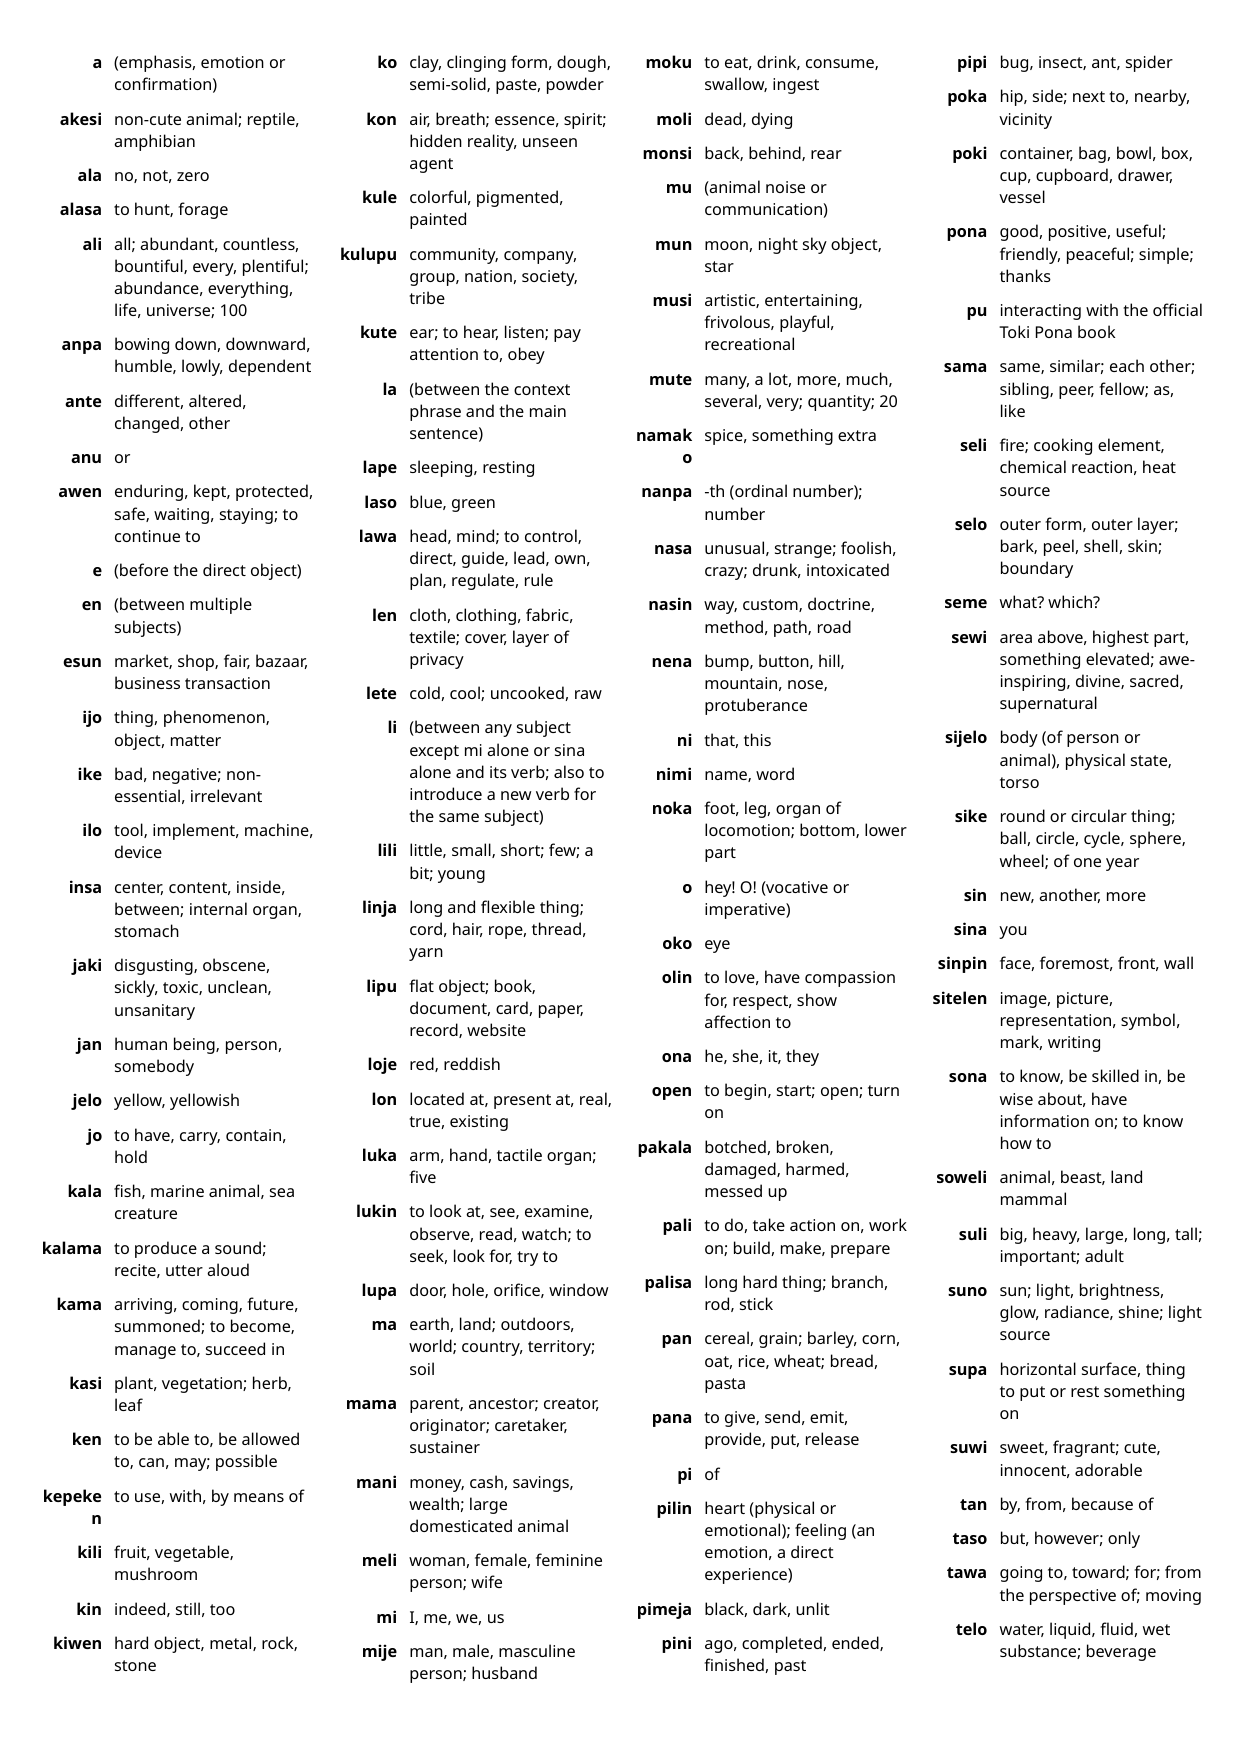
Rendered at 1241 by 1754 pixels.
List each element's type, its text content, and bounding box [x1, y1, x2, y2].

table_cell sin [919, 878, 993, 912]
table_cell noka [624, 791, 698, 870]
table_cell spice, something extra [698, 418, 914, 474]
table_cell flat object; book, document, card, paper, record, website [403, 969, 619, 1047]
table_cell kasi [33, 1366, 108, 1422]
table_cell esun [33, 644, 108, 700]
table_cell kama [33, 1287, 108, 1366]
table_cell black, dark, unlit [698, 1592, 914, 1626]
table_cell to love, have compassion for, respect, show affection to [698, 960, 914, 1039]
table_cell face, foremost, front, wall [993, 946, 1209, 981]
table_cell ilo [33, 813, 108, 870]
table_cell namako [624, 418, 698, 474]
table_cell pona [919, 214, 993, 293]
table_cell kulupu [329, 237, 403, 315]
table_cell awen [33, 475, 108, 553]
table_cell (between any subject except mi alone or sina alone and its verb; also to introduce a new verb for the same subject) [403, 710, 619, 833]
table_cell pan [624, 1321, 698, 1400]
table_cell bad, negative; non-essential, irrelevant [108, 757, 324, 813]
table_cell mu [624, 170, 698, 226]
table_cell woman, female, feminine person; wife [403, 1543, 619, 1600]
table_cell body (of person or animal), physical state, torso [993, 721, 1209, 799]
table_cell li [329, 710, 403, 833]
table_cell len [329, 598, 403, 676]
table_cell mi [329, 1600, 403, 1634]
table_cell e [33, 553, 108, 587]
table_cell sweet, fragrant; cute, innocent, adorable [993, 1430, 1209, 1487]
table_cell musi [624, 283, 698, 362]
table_cell suno [919, 1273, 993, 1352]
table_cell outer form, outer layer; bark, peel, shell, skin; boundary [993, 507, 1209, 585]
table_cell sinpin [919, 946, 993, 981]
table_cell jan [33, 1027, 108, 1083]
table_cell nimi [624, 757, 698, 791]
table_cell lete [329, 676, 403, 710]
table_cell tawa [919, 1555, 993, 1612]
table_cell botched, broken, damaged, harmed, messed up [698, 1130, 914, 1208]
table_cell kalama [33, 1231, 108, 1287]
table_cell suli [919, 1217, 993, 1273]
table_cell ante [33, 384, 108, 440]
table_cell clay, clinging form, dough, semi-solid, paste, powder [403, 45, 619, 101]
table_cell sina [919, 912, 993, 946]
table_cell hard object, metal, rock, stone [108, 1626, 324, 1682]
table_cell linja [329, 890, 403, 968]
table_cell hey! O! (vocative or imperative) [698, 870, 914, 926]
table_cell fire; cooking element, chemical reaction, heat source [993, 428, 1209, 507]
table_cell artistic, entertaining, frivolous, playful, recreational [698, 283, 914, 362]
table_cell you [993, 912, 1209, 946]
table_cell pi [624, 1456, 698, 1491]
table_cell sun; light, brightness, glow, radiance, shine; light source [993, 1273, 1209, 1352]
table_cell soweli [919, 1160, 993, 1217]
table_cell sona [919, 1059, 993, 1160]
table_cell cereal, grain; barley, corn, oat, rice, wheat; bread, pasta [698, 1321, 914, 1400]
table_cell center, content, inside, between; internal organ, stomach [108, 870, 324, 948]
table_cell long hard thing; branch, rod, stick [698, 1265, 914, 1321]
table_cell foot, leg, organ of locomotion; bottom, lower part [698, 791, 914, 870]
table_cell loje [329, 1047, 403, 1081]
table_cell to begin, start; open; turn on [698, 1073, 914, 1130]
table_cell arriving, coming, future, summoned; to become, manage to, succeed in [108, 1287, 324, 1366]
table_cell (between the context phrase and the main sentence) [403, 372, 619, 450]
table_cell round or circular thing; ball, circle, cycle, sphere, wheel; of one year [993, 799, 1209, 878]
table_cell kepeken [33, 1479, 108, 1535]
table_cell lukin [329, 1194, 403, 1273]
table_cell nasin [624, 588, 698, 644]
table_cell insa [33, 870, 108, 948]
table_header a [33, 45, 108, 101]
table_cell pali [624, 1209, 698, 1265]
table_cell ali [33, 226, 108, 327]
table_cell pu [919, 293, 993, 349]
table_cell container, bag, bowl, box, cup, cupboard, drawer, vessel [993, 136, 1209, 214]
table_cell dead, dying [698, 101, 914, 136]
table_cell human being, person, somebody [108, 1027, 324, 1083]
table_cell selo [919, 507, 993, 585]
table_cell (between multiple subjects) [108, 588, 324, 644]
table_cell lili [329, 834, 403, 890]
table_cell new, another, more [993, 878, 1209, 912]
table_cell pilin [624, 1491, 698, 1592]
table_cell red, reddish [403, 1047, 619, 1081]
table_cell name, word [698, 757, 914, 791]
table_cell nasa [624, 531, 698, 587]
table_cell mani [329, 1465, 403, 1543]
table_cell kiwen [33, 1626, 108, 1682]
table_cell sleeping, resting [403, 450, 619, 484]
table_cell cloth, clothing, fabric, textile; cover, layer of privacy [403, 598, 619, 676]
table_cell to hunt, forage [108, 192, 324, 226]
table_cell back, behind, rear [698, 136, 914, 170]
table_cell tan [919, 1487, 993, 1521]
table_cell to eat, drink, consume, swallow, ingest [698, 45, 914, 101]
table_cell ear; to hear, listen; pay attention to, obey [403, 315, 619, 372]
table_cell moku [624, 45, 698, 101]
table_cell mun [624, 226, 698, 283]
table_cell all; abundant, countless, bountiful, every, plentiful; abundance, everything, life, universe; 100 [108, 226, 324, 327]
table_cell pini [624, 1626, 698, 1682]
table_cell cold, cool; uncooked, raw [403, 676, 619, 710]
table_cell pakala [624, 1130, 698, 1208]
table_cell ni [624, 723, 698, 757]
table_cell lupa [329, 1273, 403, 1307]
table_cell market, shop, fair, bazaar, business transaction [108, 644, 324, 700]
table_cell nena [624, 644, 698, 722]
table_cell jo [33, 1118, 108, 1174]
table_cell mute [624, 362, 698, 418]
table_cell monsi [624, 136, 698, 170]
table_cell ijo [33, 700, 108, 757]
table_cell anu [33, 440, 108, 474]
table_cell bug, insect, ant, spider [993, 45, 1209, 79]
table_cell door, hole, orifice, window [403, 1273, 619, 1307]
table_cell arm, hand, tactile organ; five [403, 1138, 619, 1194]
table_cell way, custom, doctrine, method, path, road [698, 588, 914, 644]
table_cell lipu [329, 969, 403, 1047]
table_cell man, male, masculine person; husband [403, 1634, 619, 1690]
table_cell head, mind; to control, direct, guide, lead, own, plan, regulate, rule [403, 519, 619, 597]
table_header (emphasis, emotion or confirmation) [108, 45, 324, 101]
table_cell many, a lot, more, much, several, very; quantity; 20 [698, 362, 914, 418]
table_cell earth, land; outdoors, world; country, territory; soil [403, 1307, 619, 1386]
table_cell moon, night sky object, star [698, 226, 914, 283]
table_cell pana [624, 1400, 698, 1456]
table_cell supa [919, 1352, 993, 1430]
table_cell money, cash, savings, wealth; large domesticated animal [403, 1465, 619, 1543]
table_cell meli [329, 1543, 403, 1600]
table_cell sijelo [919, 721, 993, 799]
table_cell indeed, still, too [108, 1592, 324, 1626]
table_cell to be able to, be allowed to, can, may; possible [108, 1422, 324, 1479]
table_cell to produce a sound; recite, utter aloud [108, 1231, 324, 1287]
table_cell (before the direct object) [108, 553, 324, 587]
table_cell fruit, vegetable, mushroom [108, 1535, 324, 1592]
table_cell to use, with, by means of [108, 1479, 324, 1535]
table_cell plant, vegetation; herb, leaf [108, 1366, 324, 1422]
table_cell enduring, kept, protected, safe, waiting, staying; to continue to [108, 475, 324, 553]
table_cell suwi [919, 1430, 993, 1487]
table_cell to do, take action on, work on; build, make, prepare [698, 1209, 914, 1265]
table_cell non-cute animal; reptile, amphibian [108, 101, 324, 158]
table_cell yellow, yellowish [108, 1084, 324, 1118]
table_cell lape [329, 450, 403, 484]
table_cell of [698, 1456, 914, 1491]
table_cell thing, phenomenon, object, matter [108, 700, 324, 757]
table_cell eye [698, 926, 914, 960]
table_cell to know, be skilled in, be wise about, have information on; to know how to [993, 1059, 1209, 1160]
table_cell kute [329, 315, 403, 372]
table_cell water, liquid, fluid, wet substance; beverage [993, 1612, 1209, 1668]
table_cell community, company, group, nation, society, tribe [403, 237, 619, 315]
table_cell seme [919, 585, 993, 620]
table_cell sama [919, 350, 993, 428]
table_cell different, altered, changed, other [108, 384, 324, 440]
table_cell (animal noise or communication) [698, 170, 914, 226]
table_cell no, not, zero [108, 158, 324, 192]
table_cell tool, implement, machine, device [108, 813, 324, 870]
table_cell that, this [698, 723, 914, 757]
table_cell en [33, 588, 108, 644]
table_cell but, however; only [993, 1521, 1209, 1555]
table_cell by, from, because of [993, 1487, 1209, 1521]
table_cell big, heavy, large, long, tall; important; adult [993, 1217, 1209, 1273]
table_cell to have, carry, contain, hold [108, 1118, 324, 1174]
table_cell taso [919, 1521, 993, 1555]
table_cell lawa [329, 519, 403, 597]
table_cell same, similar; each other; sibling, peer, fellow; as, like [993, 350, 1209, 428]
table_cell anpa [33, 327, 108, 384]
table_cell pipi [919, 45, 993, 79]
table_cell ago, completed, ended, finished, past [698, 1626, 914, 1682]
table_cell oko [624, 926, 698, 960]
table_cell o [624, 870, 698, 926]
table_cell poki [919, 136, 993, 214]
table_cell lon [329, 1081, 403, 1138]
table_cell akesi [33, 101, 108, 158]
table_cell mama [329, 1386, 403, 1464]
table_cell kili [33, 1535, 108, 1592]
table_cell bump, button, hill, mountain, nose, protuberance [698, 644, 914, 722]
table_cell olin [624, 960, 698, 1039]
table_cell telo [919, 1612, 993, 1668]
table_cell bowing down, downward, humble, lowly, dependent [108, 327, 324, 384]
table_cell disgusting, obscene, sickly, toxic, unclean, unsanitary [108, 948, 324, 1027]
table_cell hip, side; next to, nearby, vicinity [993, 79, 1209, 136]
table_cell open [624, 1073, 698, 1130]
table_cell to give, send, emit, provide, put, release [698, 1400, 914, 1456]
table_cell laso [329, 485, 403, 519]
table_cell luka [329, 1138, 403, 1194]
table_cell blue, green [403, 485, 619, 519]
table_cell poka [919, 79, 993, 136]
table_cell interacting with the official Toki Pona book [993, 293, 1209, 349]
table_cell palisa [624, 1265, 698, 1321]
table_cell heart (physical or emotional); feeling (an emotion, a direct experience) [698, 1491, 914, 1592]
table_cell little, small, short; few; a bit; young [403, 834, 619, 890]
table_cell image, picture, representation, symbol, mark, writing [993, 981, 1209, 1059]
table_cell he, she, it, they [698, 1039, 914, 1073]
table_cell kin [33, 1592, 108, 1626]
table_cell area above, highest part, something elevated; awe-inspiring, divine, sacred, supernatural [993, 620, 1209, 721]
table_cell air, breath; essence, spirit; hidden reality, unseen agent [403, 101, 619, 180]
table_cell sike [919, 799, 993, 878]
table_cell long and flexible thing; cord, hair, rope, thread, yarn [403, 890, 619, 968]
table_cell ko [329, 45, 403, 101]
table_cell ala [33, 158, 108, 192]
table_cell moli [624, 101, 698, 136]
table_cell going to, toward; for; from the perspective of; moving [993, 1555, 1209, 1612]
table_cell ona [624, 1039, 698, 1073]
table_cell horizontal surface, thing to put or rest something on [993, 1352, 1209, 1430]
table_cell -th (ordinal number); number [698, 475, 914, 531]
table_cell unusual, strange; foolish, crazy; drunk, intoxicated [698, 531, 914, 587]
table_cell animal, beast, land mammal [993, 1160, 1209, 1217]
table_cell pimeja [624, 1592, 698, 1626]
table_cell colorful, pigmented, painted [403, 180, 619, 237]
table_cell good, positive, useful; friendly, peaceful; simple; thanks [993, 214, 1209, 293]
table_cell what? which? [993, 585, 1209, 620]
table_cell I, me, we, us [403, 1600, 619, 1634]
table_cell la [329, 372, 403, 450]
table_cell fish, marine animal, sea creature [108, 1174, 324, 1231]
table_cell kala [33, 1174, 108, 1231]
table_cell jelo [33, 1084, 108, 1118]
table_cell or [108, 440, 324, 474]
table_cell to look at, see, examine, observe, read, watch; to seek, look for, try to [403, 1194, 619, 1273]
table_cell mije [329, 1634, 403, 1690]
table_cell alasa [33, 192, 108, 226]
table_cell kule [329, 180, 403, 237]
table_cell ike [33, 757, 108, 813]
table_cell jaki [33, 948, 108, 1027]
table_cell sewi [919, 620, 993, 721]
table_cell seli [919, 428, 993, 507]
table_cell ma [329, 1307, 403, 1386]
table_cell located at, present at, real, true, existing [403, 1081, 619, 1138]
table_cell kon [329, 101, 403, 180]
table_cell parent, ancestor; creator, originator; caretaker, sustainer [403, 1386, 619, 1464]
table_cell ken [33, 1422, 108, 1479]
table_cell nanpa [624, 475, 698, 531]
table_cell sitelen [919, 981, 993, 1059]
